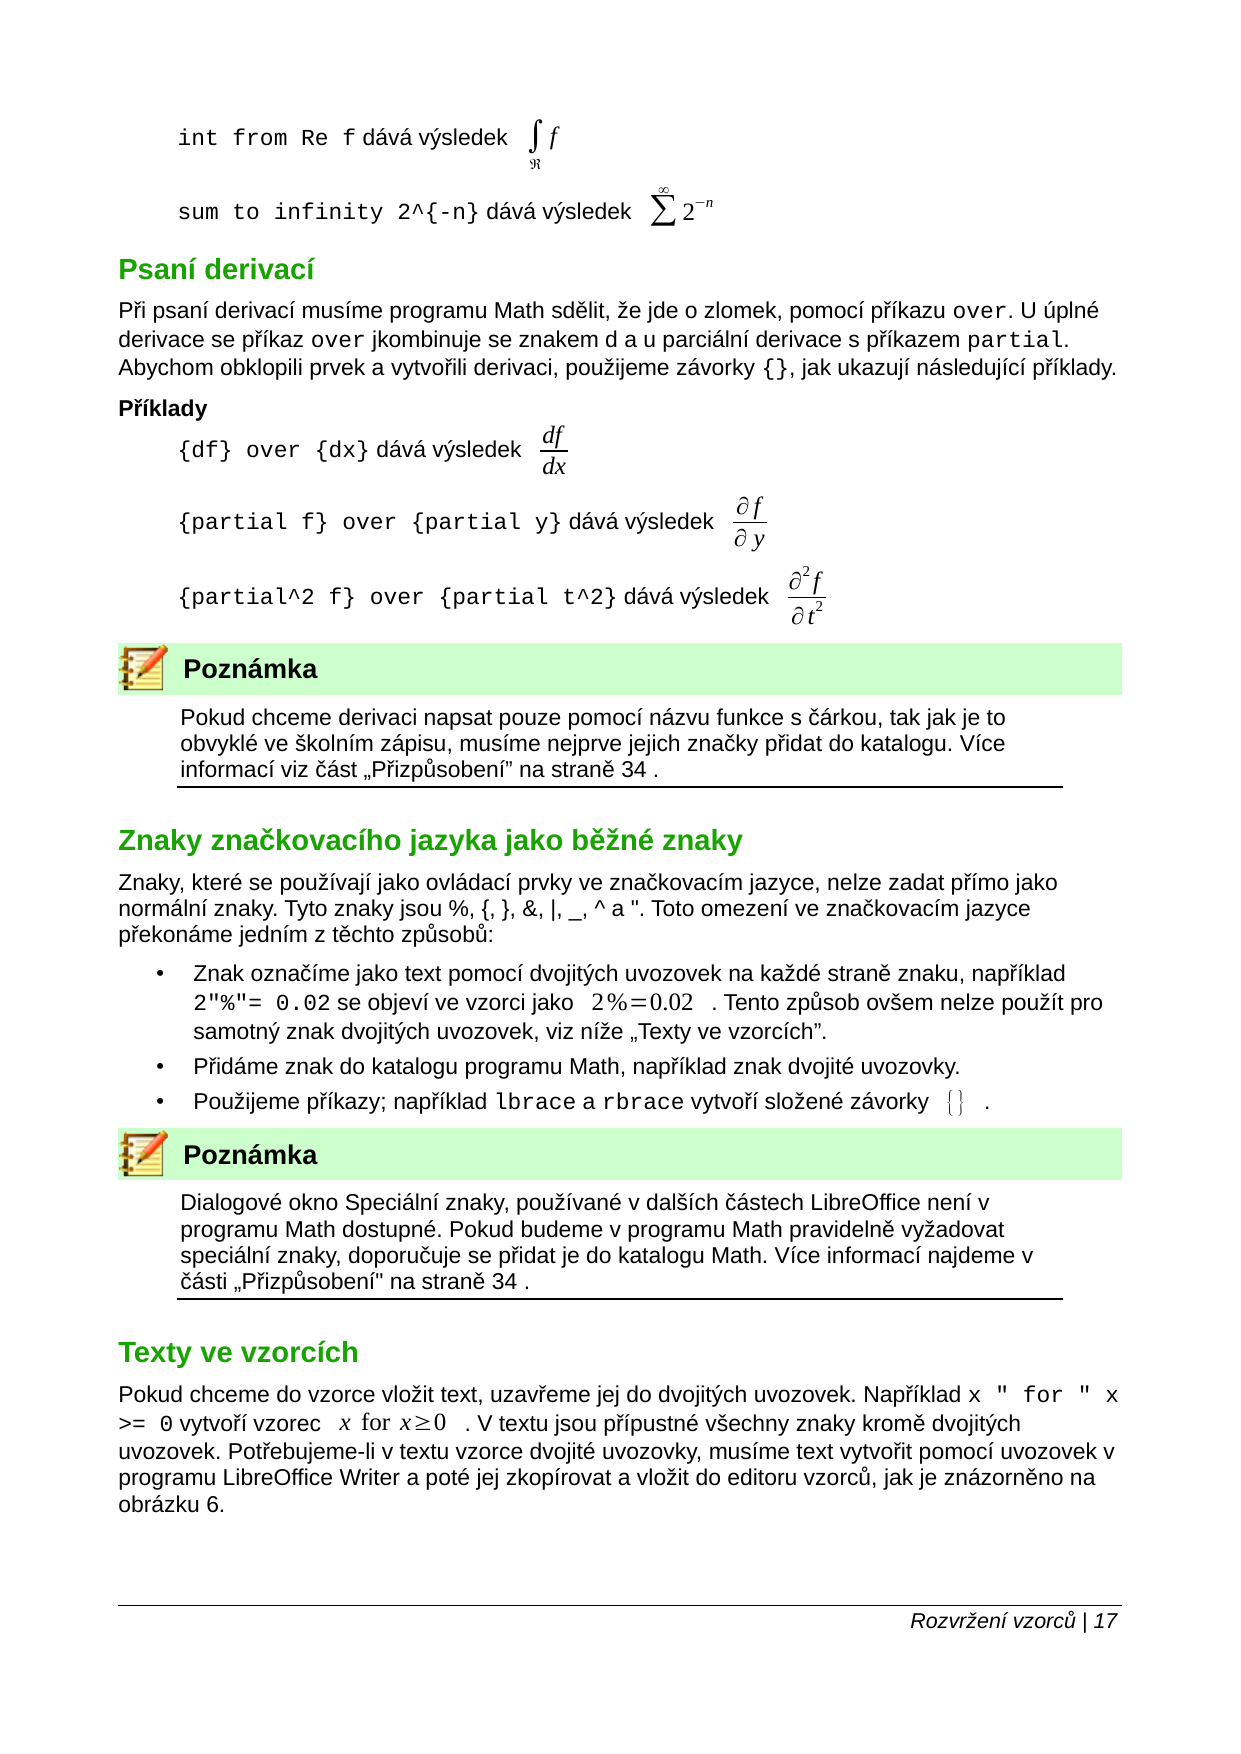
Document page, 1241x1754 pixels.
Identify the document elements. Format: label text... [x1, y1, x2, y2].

text Pokud chceme derivaci napsat pouze pomocí názvu funkce s čárkou, tak jak je to obvyklé ve školním zápisu, musíme nejprve jejich značky přidat do katalogu. Více informací viz část „Přizpůsobení” na straně 33 . [177, 701, 1063, 786]
picture [119, 643, 170, 694]
text {partial^2 f} over {partial t^2} dává výsledek [177, 564, 1122, 630]
text Znaky, které se používají jako ovládací prvky ve značkovacím jazyce, nelze zadat přímo jako normální znaky. Tyto znaky jsou %, {, }, &, |, _, ^ a ". Toto omezení ve značkovacím jazyce překonáme jedním z těchto způsobů: [118, 869, 1122, 948]
picture [119, 1129, 170, 1180]
list Přidáme znak do katalogu programu Math, například znak dvojité uvozovky. [156, 1053, 1122, 1079]
text int from Re f dává výsledek [177, 118, 1122, 174]
subtitle Texty ve vzorcích [118, 1335, 1122, 1369]
text Pokud chceme do vzorce vložit text, uzavřeme jej do dvojitých uvozovek. Například x " for " x >= 0 vytvoří vzorec. V textu jsou přípustné všechny znaky kromě dvojitých uvozovek. Potřebujeme-li v textu vzorce dvojité uvozovky, musíme text vytvořit pomocí uvozovek v programu LibreOffice Writer a poté jej zkopírovat a vložit do editoru vzorců, jak je znázorněno na obrázku 6. [118, 1381, 1122, 1517]
list Použijeme příkazy; například lbrace a rbrace vytvoří složené závorky. [156, 1088, 1122, 1116]
text Příklady [118, 395, 1122, 421]
text sum to infinity 2^{-n} dává výsledek [177, 187, 1122, 228]
subtitle Poznámka [118, 643, 1122, 695]
subtitle Psaní derivací [118, 252, 1122, 286]
text {df} over {dx} dává výsledek [177, 421, 1122, 480]
text Při psaní derivací musíme programu Math sdělit, že jde o zlomek, pomocí příkazu over. U úplné derivace se příkaz over jkombinuje se znakem d a u parciální derivace s příkazem partial. Abychom obklopili prvek a vytvořili derivaci, použijeme závorky {}, jak ukazují následující příklady. [118, 297, 1122, 382]
subtitle Znaky značkovacího jazyka jako běžné znaky [118, 823, 1122, 857]
subtitle Poznámka [118, 1128, 1122, 1180]
list Znak označíme jako text pomocí dvojitých uvozovek na každé straně znaku, například 2"%"= 0.02 se objeví ve vzorci jako. Tento způsob ovšem nelze použít pro samotný znak dvojitých uvozovek, viz níže „Text ve vzorcích”. [156, 960, 1122, 1044]
text Dialogové okno Speciální znaky, používané v dalších částech LibreOffice není v programu Math dostupné. Pokud budeme v programu Math pravidelně vyžadovat speciální znaky, doporučuje se přidat je do katalogu Math. Více informací najdeme v části „Přizpůsobení" na straně 33 . [177, 1186, 1063, 1298]
text {partial f} over {partial y} dává výsledek [177, 493, 1122, 552]
